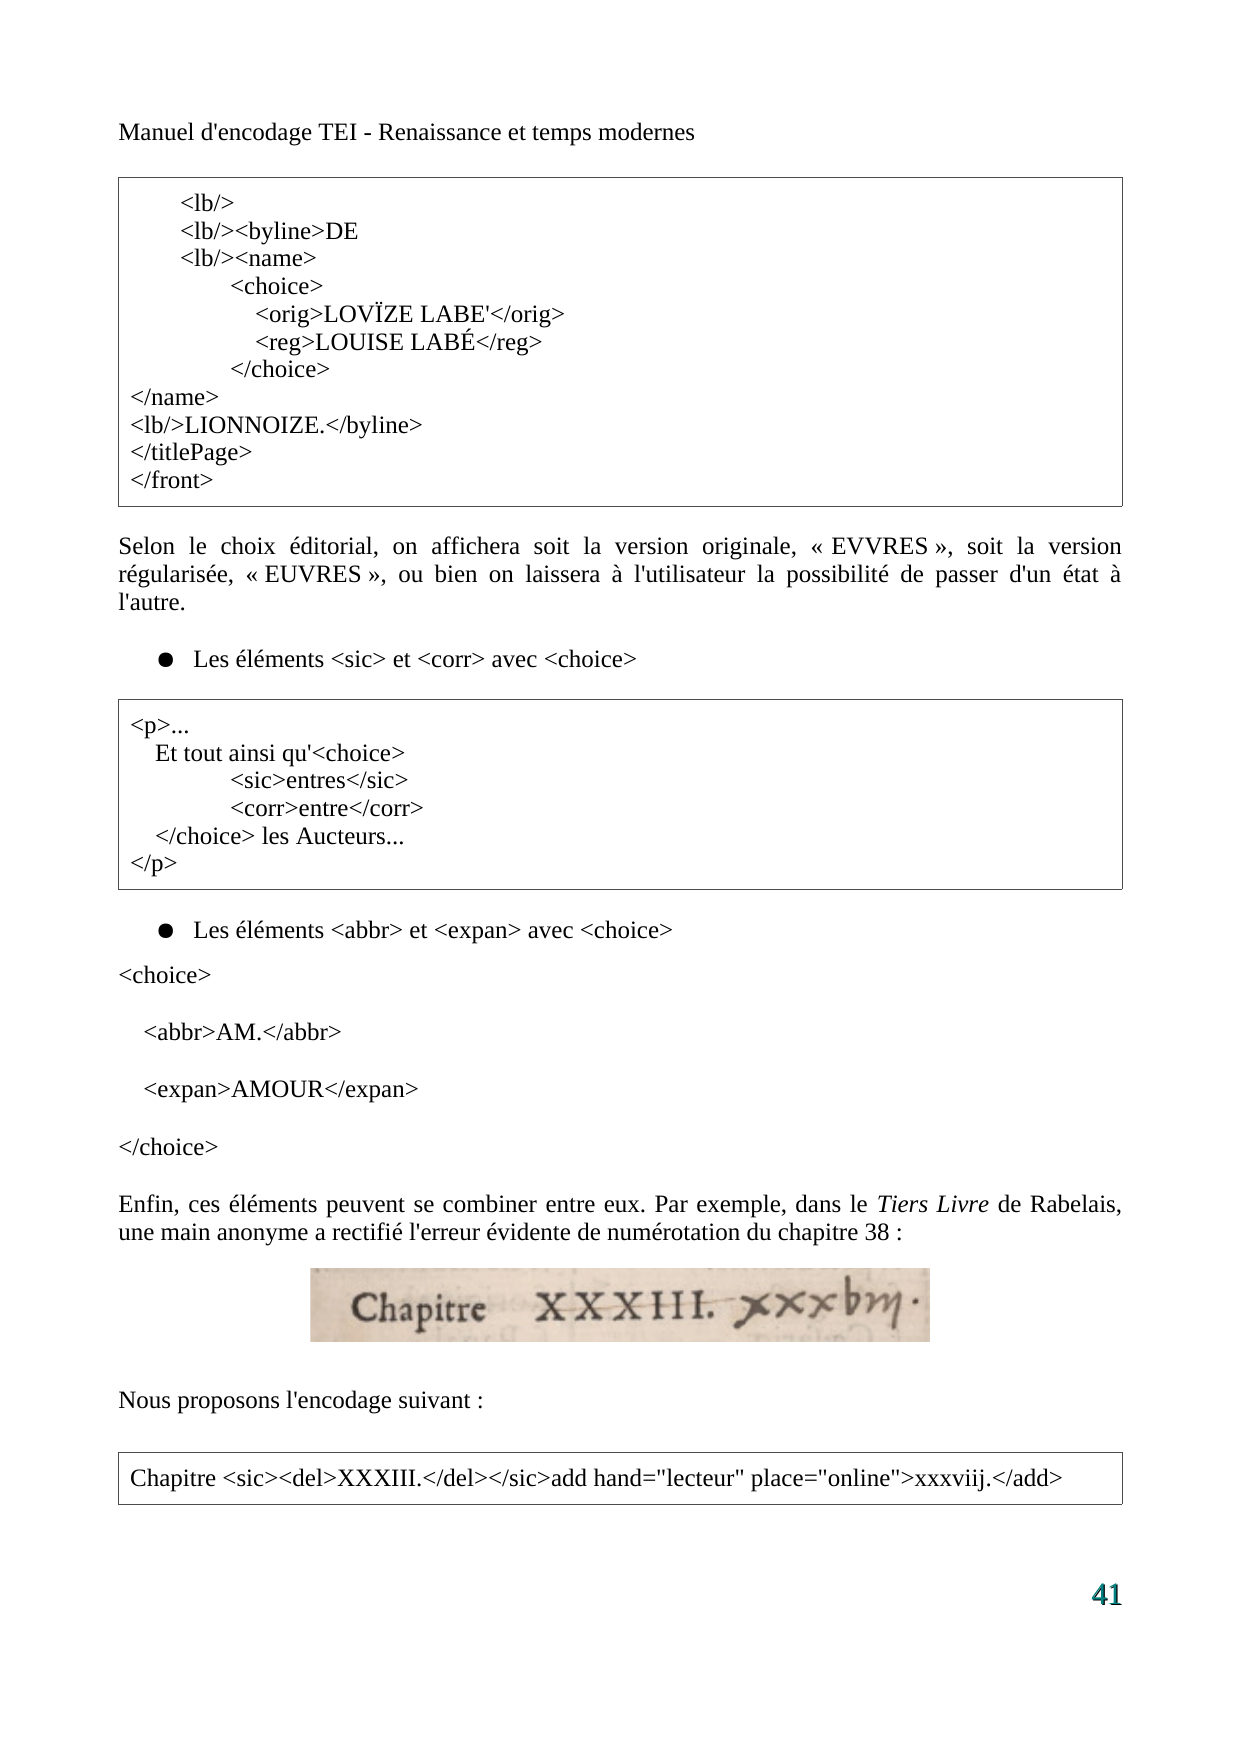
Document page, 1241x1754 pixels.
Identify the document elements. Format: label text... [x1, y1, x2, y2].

text Selon le choix éditorial, on affichera soit la version originale, « EVVRES », soit la version régularisée, « EUVRES », ou bien on laissera à l'utilisateur la possibilité de passer d'un état à l'autre. [118, 532, 1122, 615]
table_header <front> <titlePage> <docTitle> <titlePart> <choice> <orig>EVVRES</orig> <reg>EUVRES</reg> </choice> </titlePart> </docTitle> <lb/> <lb/><byline>DE <lb/><name> <choice> <origorig>LOVÏZE LABE'</orig> <regreg>LOUISE LABÉ</reg> </choice> </name> <lb/>LIONNOIZE.</byline> </titlePage> </front> [119, 178, 1122, 506]
list Les éléments <sic> et <corr> avec <choice> [156, 645, 1122, 673]
list Les éléments <abbr> et <expan> avec <choice> [156, 916, 1122, 943]
text <expanexpan>AMOUR</expan> [118, 1076, 1122, 1103]
table_header <pp>... Et tout ainsi qu'<choicechoice> <sicsic>entres</sic> <corrcorr>entre</corr> </choice> les Aucteurs... </p> [119, 700, 1122, 889]
text </choice> [118, 1133, 1122, 1160]
text <abbrabbr>AM.</abbr> [118, 1018, 1122, 1046]
table_header Chapitre <sicsic><deldel>XXXIII.</del></sic>addadd hand@hand="lecteur" place@place="online">xxxviij.</add> [119, 1453, 1122, 1504]
text Enfin, ces éléments peuvent se combiner entre eux. Par exemple, dans le Tiers Livre de Rabelais, une main anonyme a rectifié l'erreur évidente de numérotation du chapitre 38 : [118, 1190, 1122, 1245]
text <choicechoice> [118, 961, 1122, 989]
text Nous proposons l'encodage suivant : [118, 1386, 1122, 1414]
picture [310, 1268, 930, 1342]
